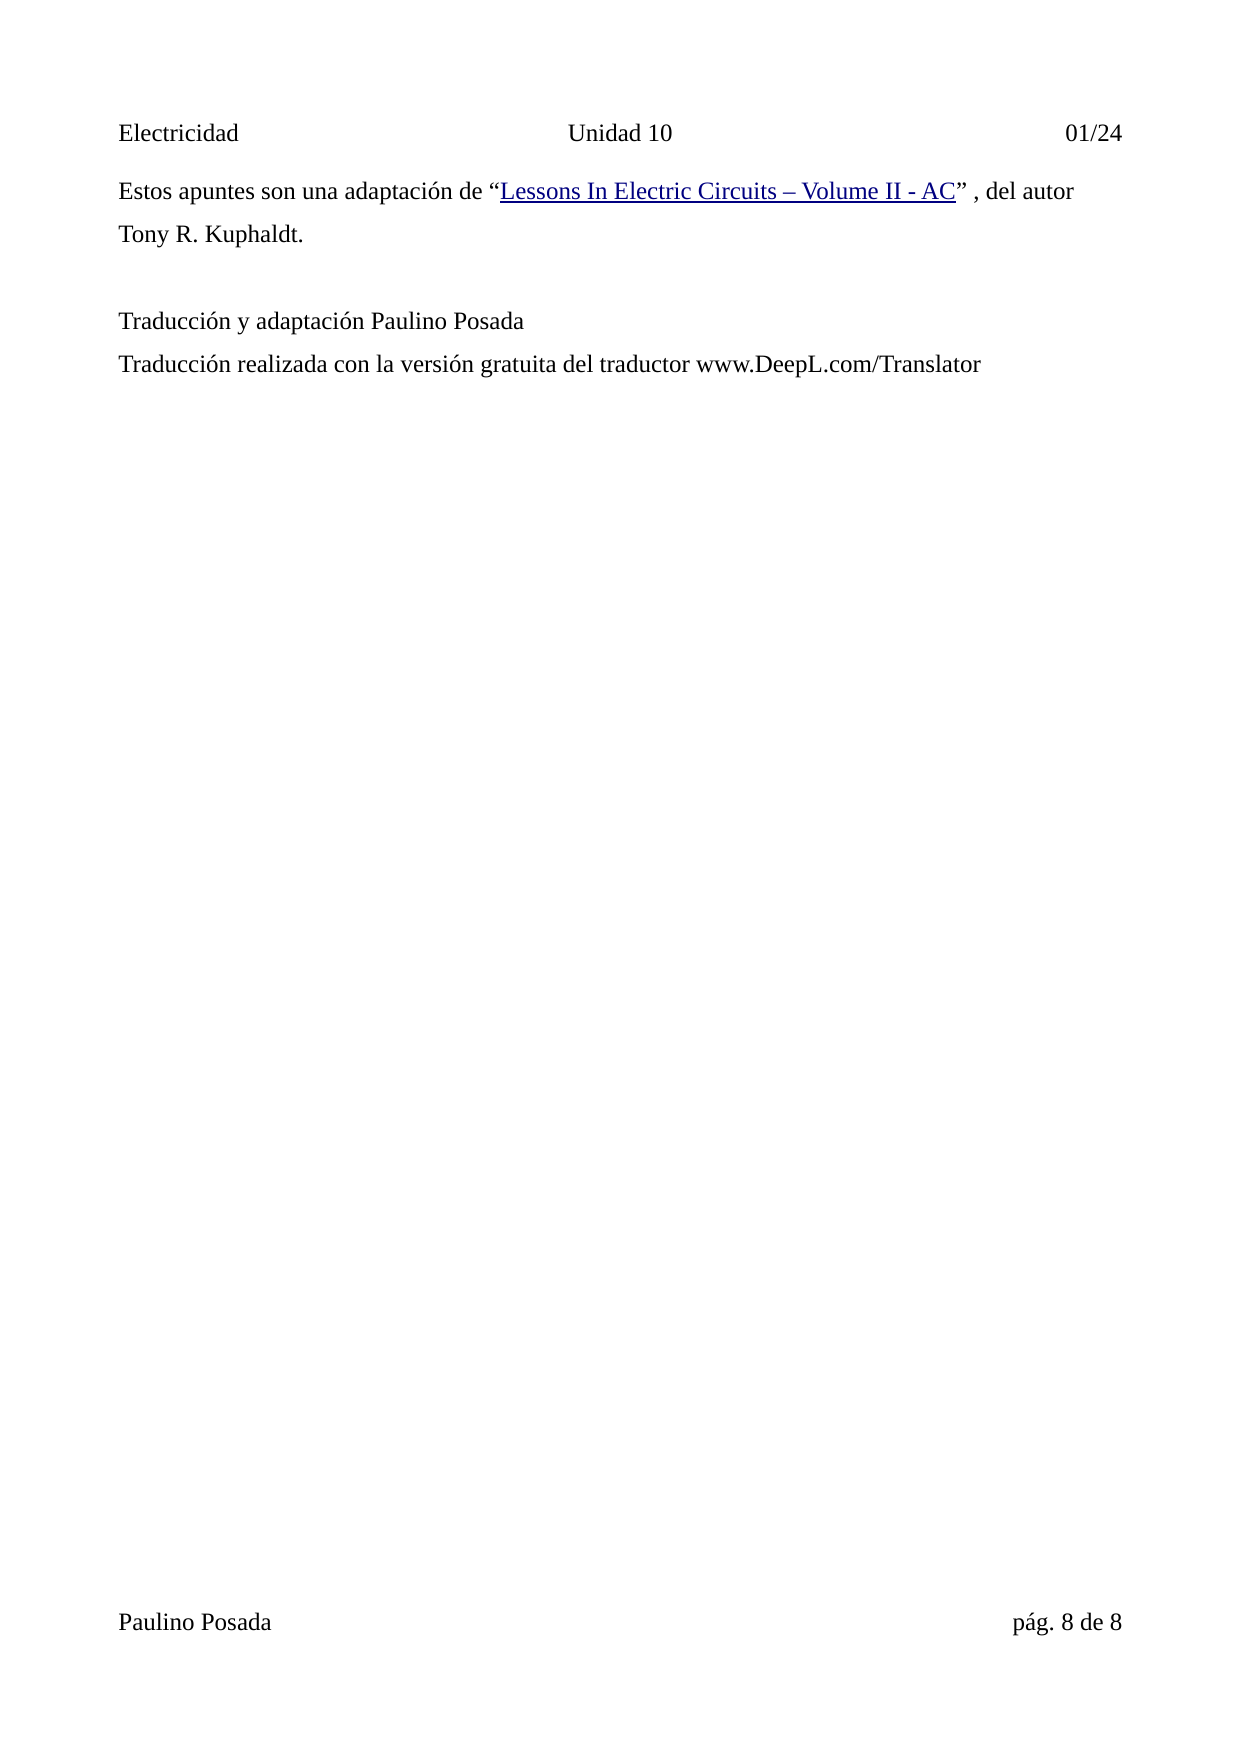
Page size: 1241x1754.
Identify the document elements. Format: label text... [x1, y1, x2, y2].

text Traducción y adaptación Paulino Posada [118, 306, 1122, 334]
text Traducción realizada con la versión gratuita del traductor www.DeepL.com/Translator [118, 349, 1122, 378]
text Estos apuntes son una adaptación de “Lessons In Electric Circuits – Volume II - AC” , del autor Tony R. Kuphaldt. [118, 176, 1122, 248]
